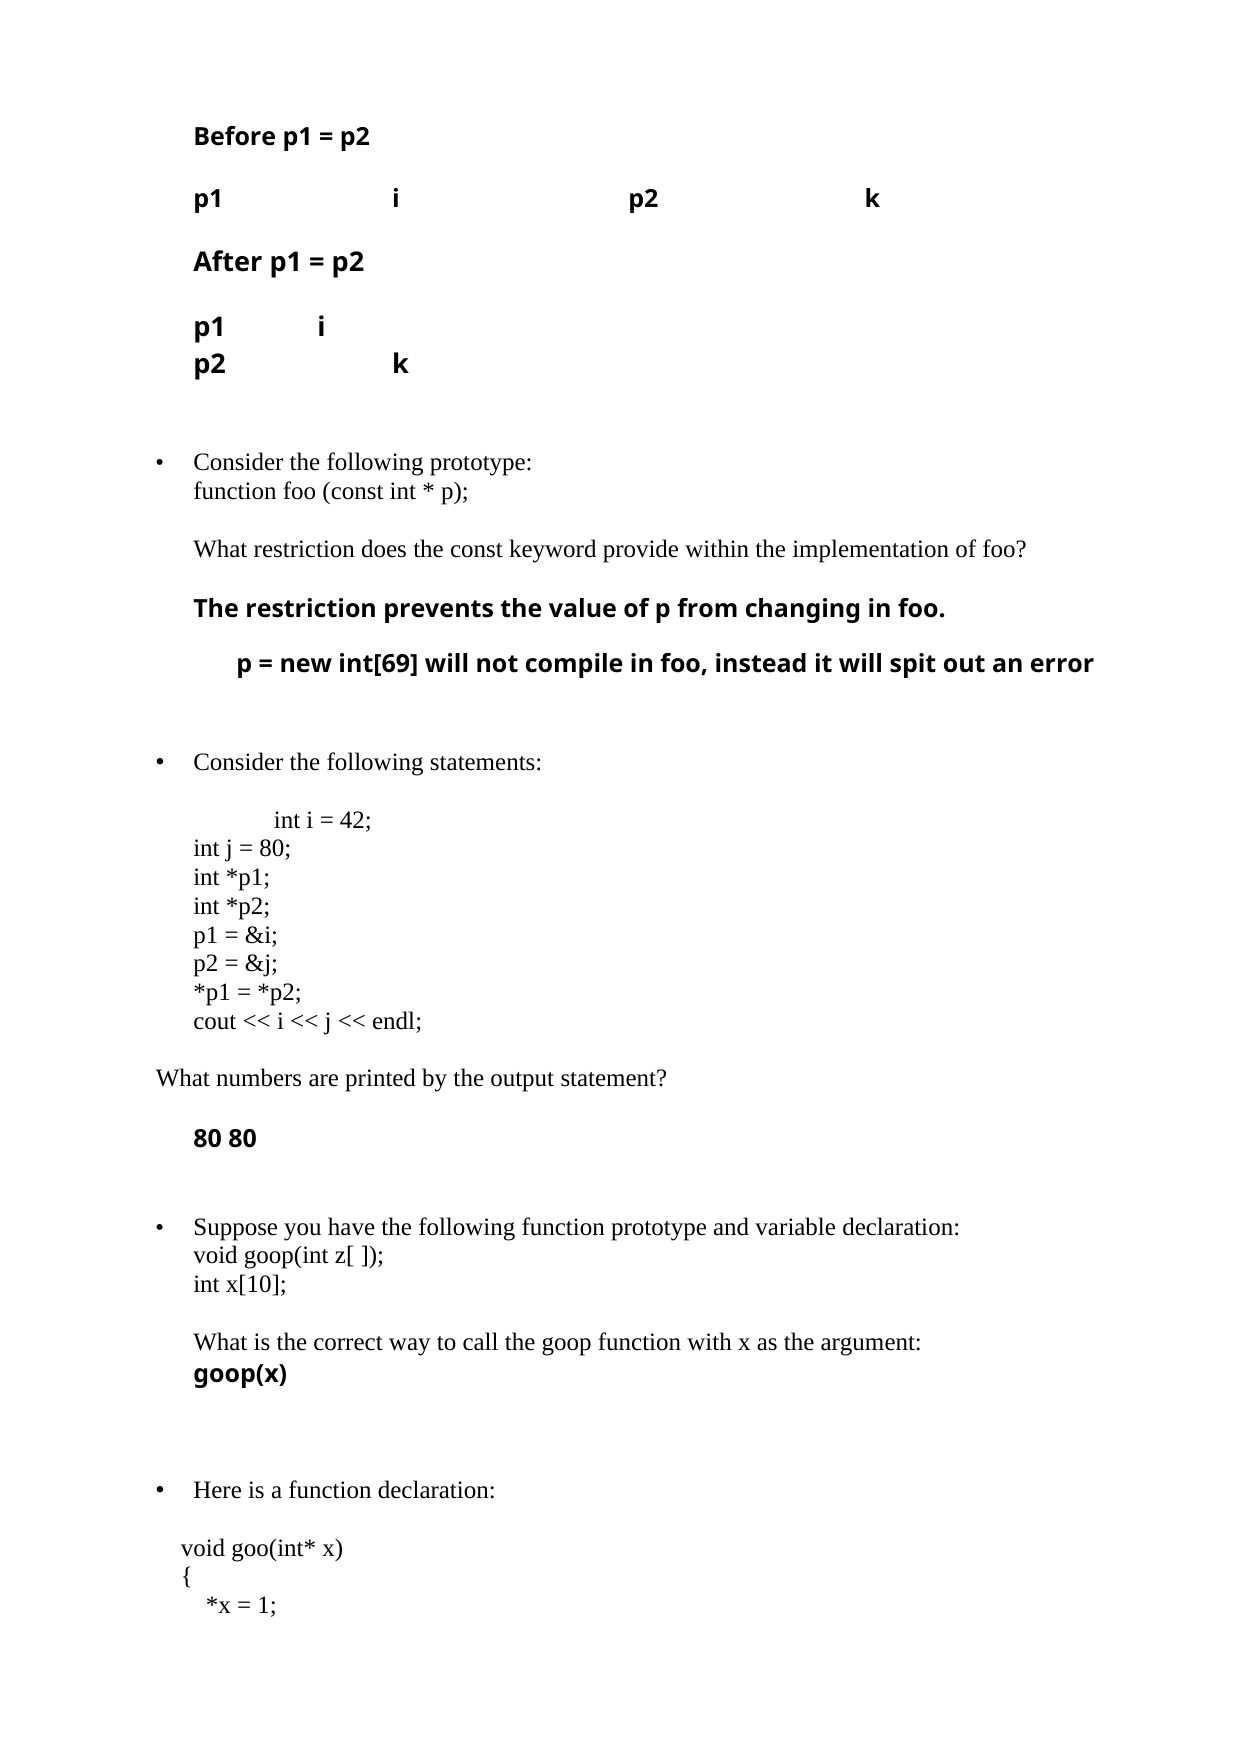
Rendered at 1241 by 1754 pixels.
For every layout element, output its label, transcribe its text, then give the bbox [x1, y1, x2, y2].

text int *p2; [156, 891, 1122, 920]
text int j = 80; [156, 833, 1122, 862]
list Here is a function declaration: [156, 1475, 1122, 1533]
text p = new int[69] will not compile in foo, instead it will spit out an error [118, 646, 1122, 680]
text p1 = &i; [156, 920, 1122, 948]
text void goo(int* x) [156, 1533, 1122, 1561]
text { [156, 1561, 1122, 1590]
text 80 80 [156, 1121, 1122, 1212]
text p2 = &j; [156, 948, 1122, 977]
text p1 i p2 k [156, 180, 1122, 242]
text Before p1 = p2 [156, 118, 1122, 152]
text *x = 1; [156, 1590, 1122, 1619]
text p1 i [156, 307, 1122, 344]
list Consider the following prototype: function foo (const int * p); What restriction does the const keyword provide within the implementation of foo? The restriction prevents the value of p from changing in foo. [156, 447, 1122, 625]
text *p1 = *p2; [156, 977, 1122, 1006]
text int i = 42; [156, 776, 1122, 833]
text p2 k [156, 344, 1122, 381]
list Suppose you have the following function prototype and variable declaration: void goop(int z[ ]); int x[10]; What is the correct way to call the goop function with x as the argument: goop(x) [156, 1212, 1122, 1390]
text After p1 = p2 [156, 242, 1122, 279]
text int *p1; [156, 862, 1122, 891]
list Consider the following statements: [156, 747, 1122, 776]
text cout << i << j << endl; What numbers are printed by the output statement? [156, 1006, 1122, 1121]
